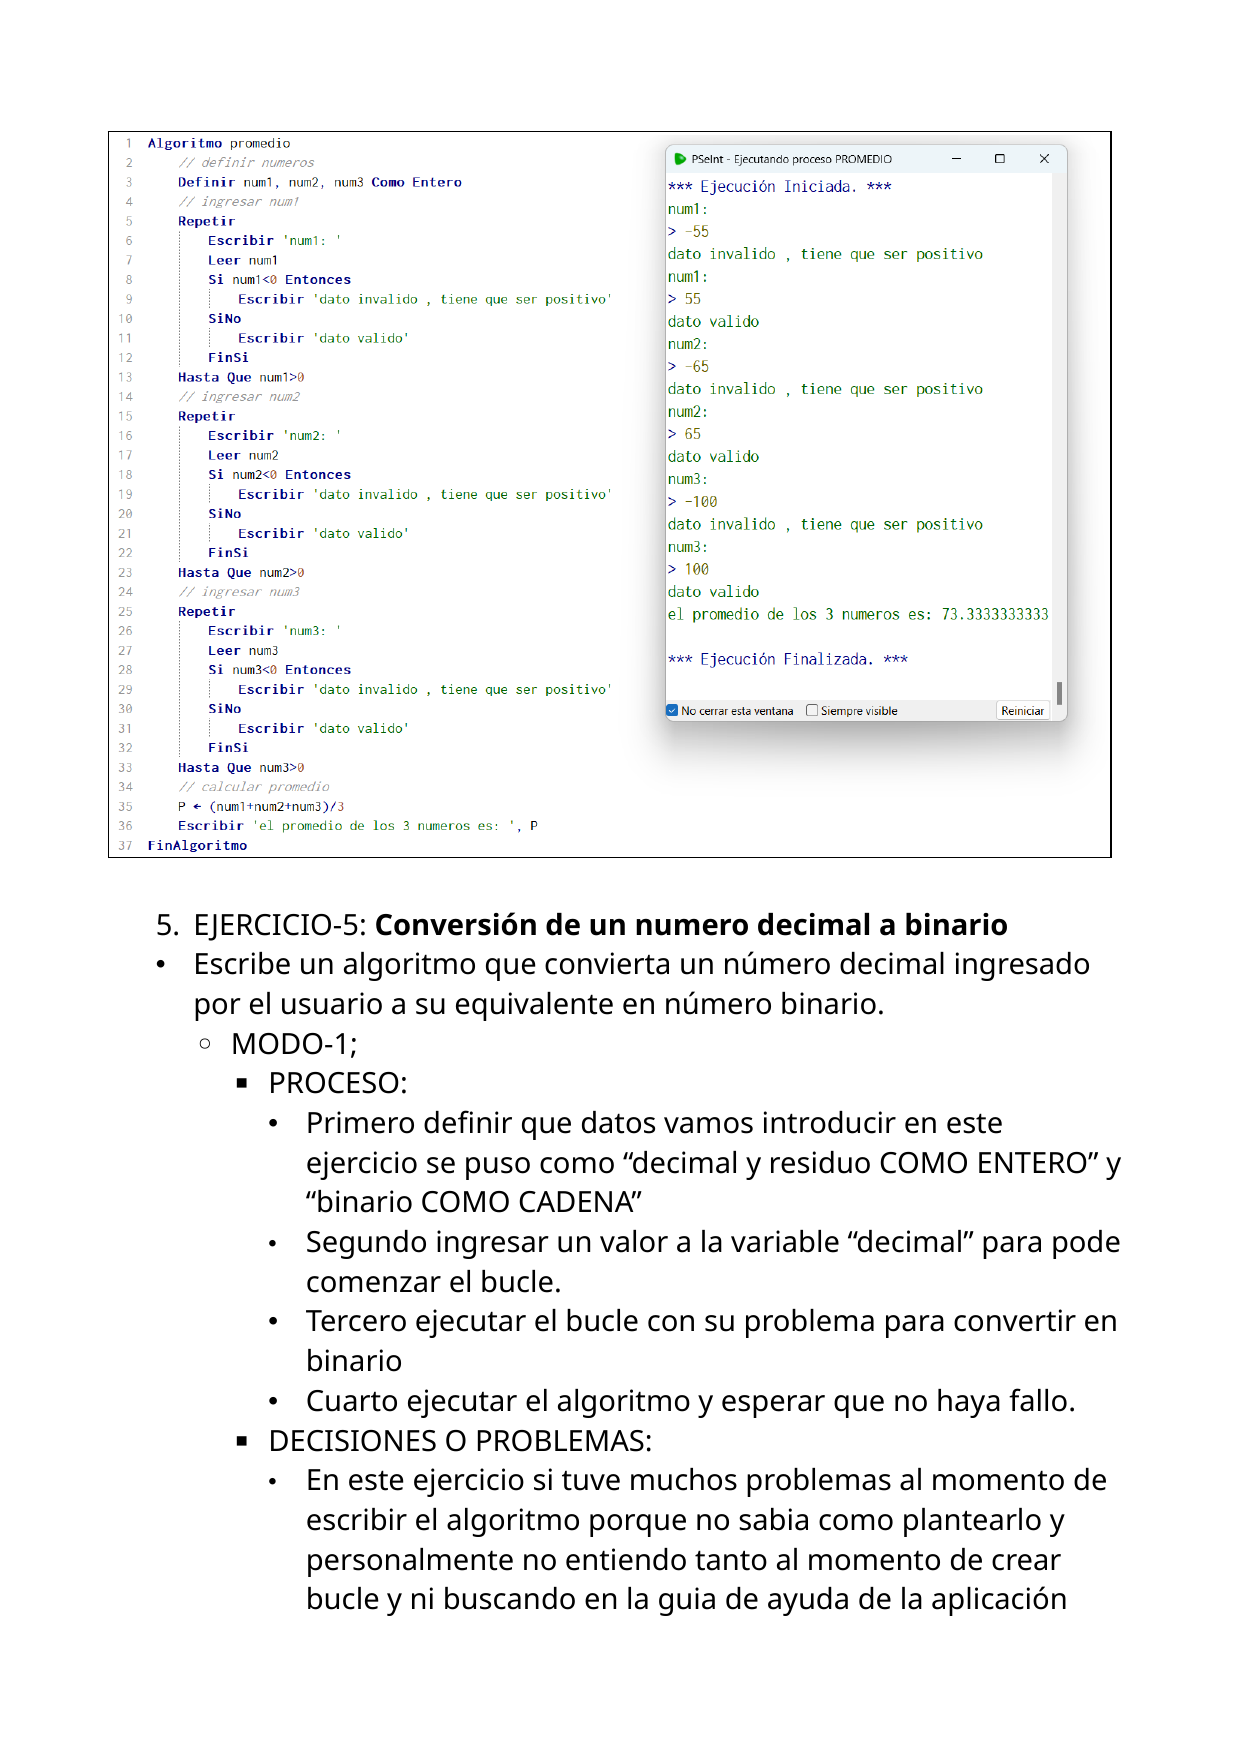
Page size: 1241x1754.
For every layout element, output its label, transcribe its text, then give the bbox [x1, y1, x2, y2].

list En este ejercicio si tuve muchos problemas al momento de escribir el algoritmo porque no sabia como plantearlo y personalmente no entiendo tanto al momento de crear bucle y ni buscando en la guia de ayuda de la aplicación [268, 1459, 1122, 1618]
list Tercero ejecutar el bucle con su problema para convertir en binario [268, 1301, 1122, 1380]
list PROCESO: [231, 1063, 1122, 1102]
list Primero definir que datos vamos introducir en este ejercicio se puso como “decimal y residuo COMO ENTERO” y “binario COMO CADENA” [268, 1102, 1122, 1221]
list EJERCICIO-5: Conversión de un numero decimal a binario [156, 904, 1122, 943]
list Escribe un algoritmo que convierta un número decimal ingresado por el usuario a su equivalente en número binario. [156, 943, 1122, 1023]
list Segundo ingresar un valor a la variable “decimal” para pode comenzar el bucle. [268, 1221, 1122, 1301]
list DECISIONES O PROBLEMAS: [231, 1420, 1122, 1459]
picture [112, 135, 1108, 854]
list Cuarto ejecutar el algoritmo y esperar que no haya fallo. [268, 1380, 1122, 1420]
list MODO-1; [193, 1023, 1122, 1063]
